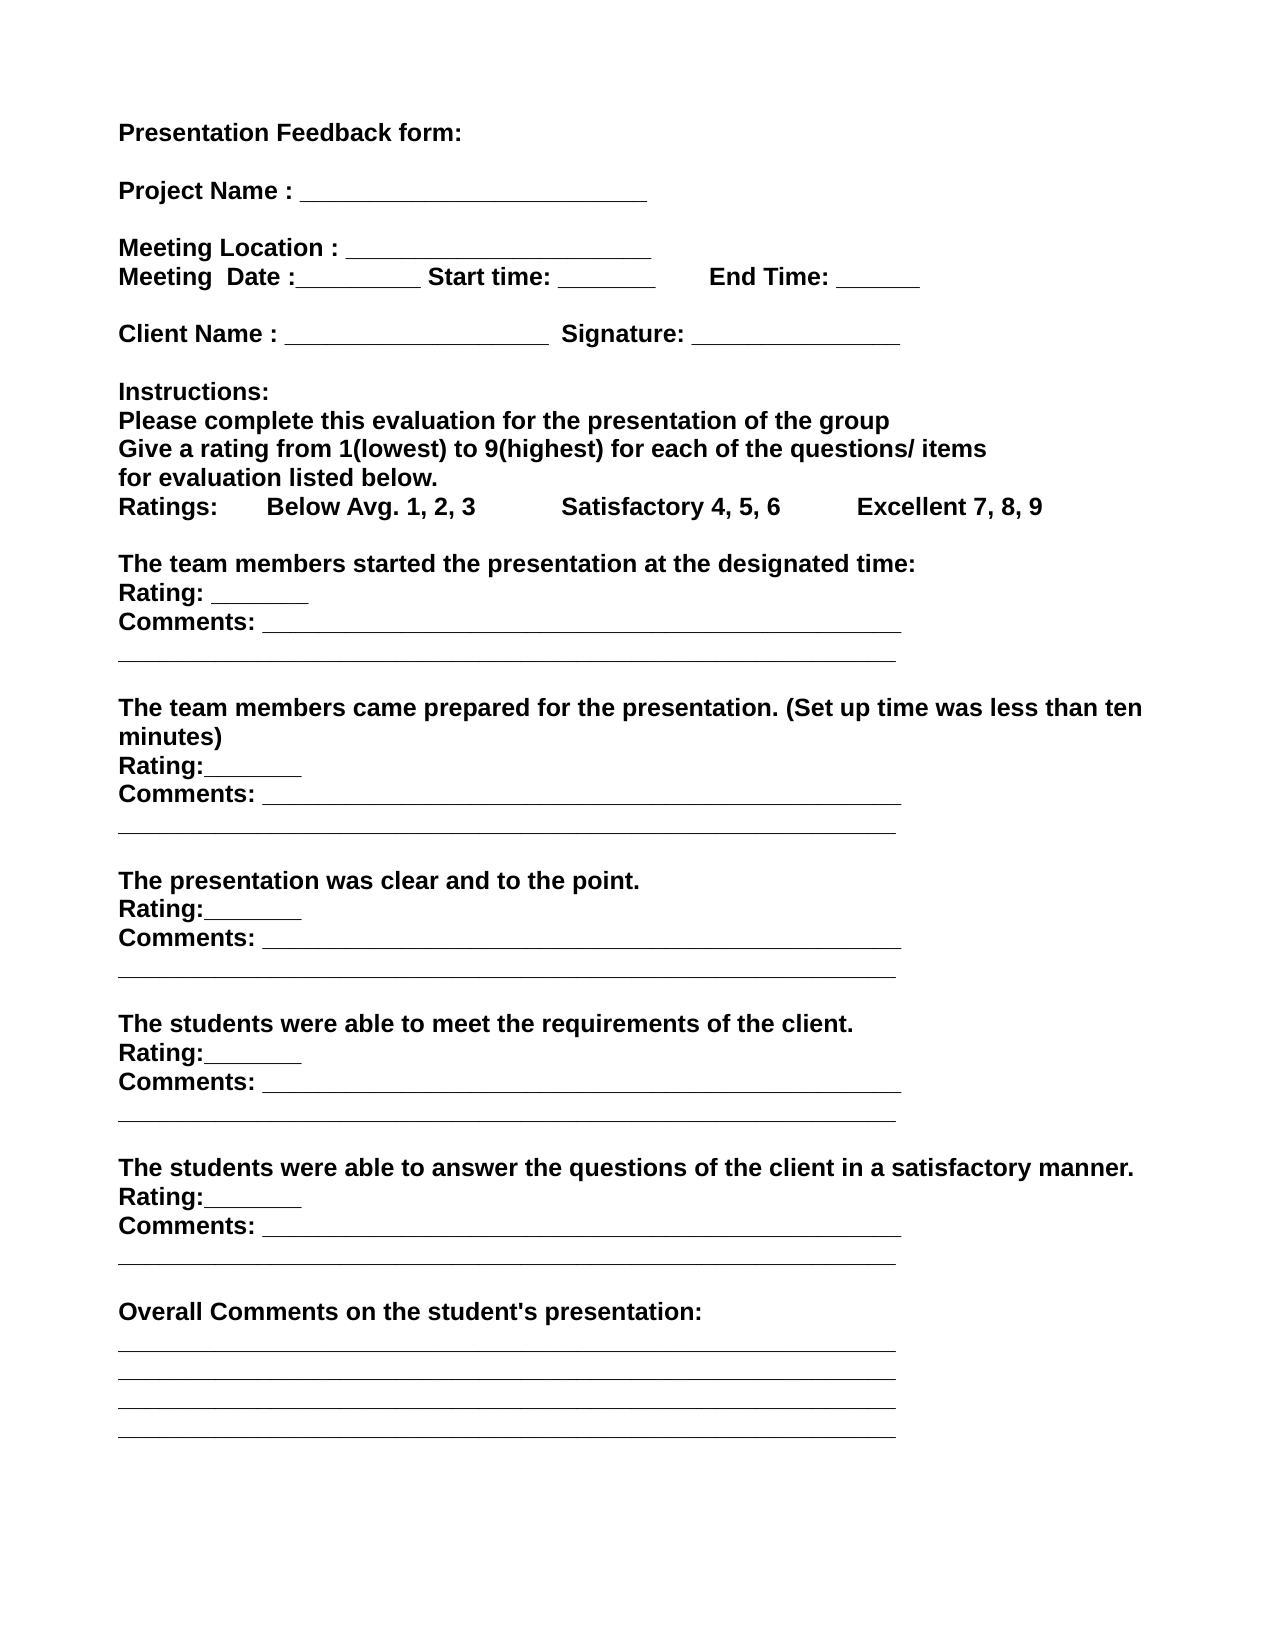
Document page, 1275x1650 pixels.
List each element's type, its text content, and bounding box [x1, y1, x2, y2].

text ________________________________________________________ [118, 1239, 1157, 1268]
text ________________________________________________________ [118, 1096, 1157, 1124]
text Comments: ______________________________________________ [118, 607, 1157, 636]
text Rating:_______ [118, 894, 1157, 923]
text Rating:_______ [118, 751, 1157, 779]
text Comments: ______________________________________________ [118, 923, 1157, 952]
text Presentation Feedback form: [118, 118, 1157, 147]
text Meeting Location : ______________________ [118, 233, 1157, 262]
text Comments: ______________________________________________ [118, 779, 1157, 808]
text The team members started the presentation at the designated time: [118, 549, 1157, 578]
text The students were able to answer the questions of the client in a satisfactory manner. [118, 1153, 1157, 1182]
text ________________________________________________________ [118, 1354, 1157, 1383]
text ________________________________________________________ [118, 1383, 1157, 1412]
text The presentation was clear and to the point. [118, 866, 1157, 894]
text Project Name : _________________________ [118, 176, 1157, 204]
text The team members came prepared for the presentation. (Set up time was less than ten minutes) [118, 693, 1157, 751]
text Rating:_______ [118, 1182, 1157, 1211]
text ________________________________________________________ [118, 952, 1157, 981]
text Overall Comments on the student's presentation: [118, 1297, 1157, 1326]
text Instructions: Please complete this evaluation for the presentation of the group Give a rating from 1(lowest) to 9(highest) for each of the questions/ items [118, 377, 1157, 463]
text ________________________________________________________ [118, 808, 1157, 837]
text ________________________________________________________ [118, 636, 1157, 664]
text ________________________________________________________ [118, 1412, 1157, 1441]
text Client Name : ___________________ Signature: _______________ [118, 319, 1157, 348]
text Comments: ______________________________________________ [118, 1211, 1157, 1239]
text Comments: ______________________________________________ [118, 1067, 1157, 1096]
text The students were able to meet the requirements of the client. [118, 1009, 1157, 1038]
text for evaluation listed below. Ratings: Below Avg. 1, 2, 3 Satisfactory 4, 5, 6 Excellent 7, 8, 9 [118, 463, 1157, 521]
text Rating:_______ [118, 1038, 1157, 1067]
text Meeting Date :_________ Start time: _______ End Time: ______ [118, 262, 1157, 291]
text ________________________________________________________ [118, 1326, 1157, 1354]
text Rating: _______ [118, 578, 1157, 607]
